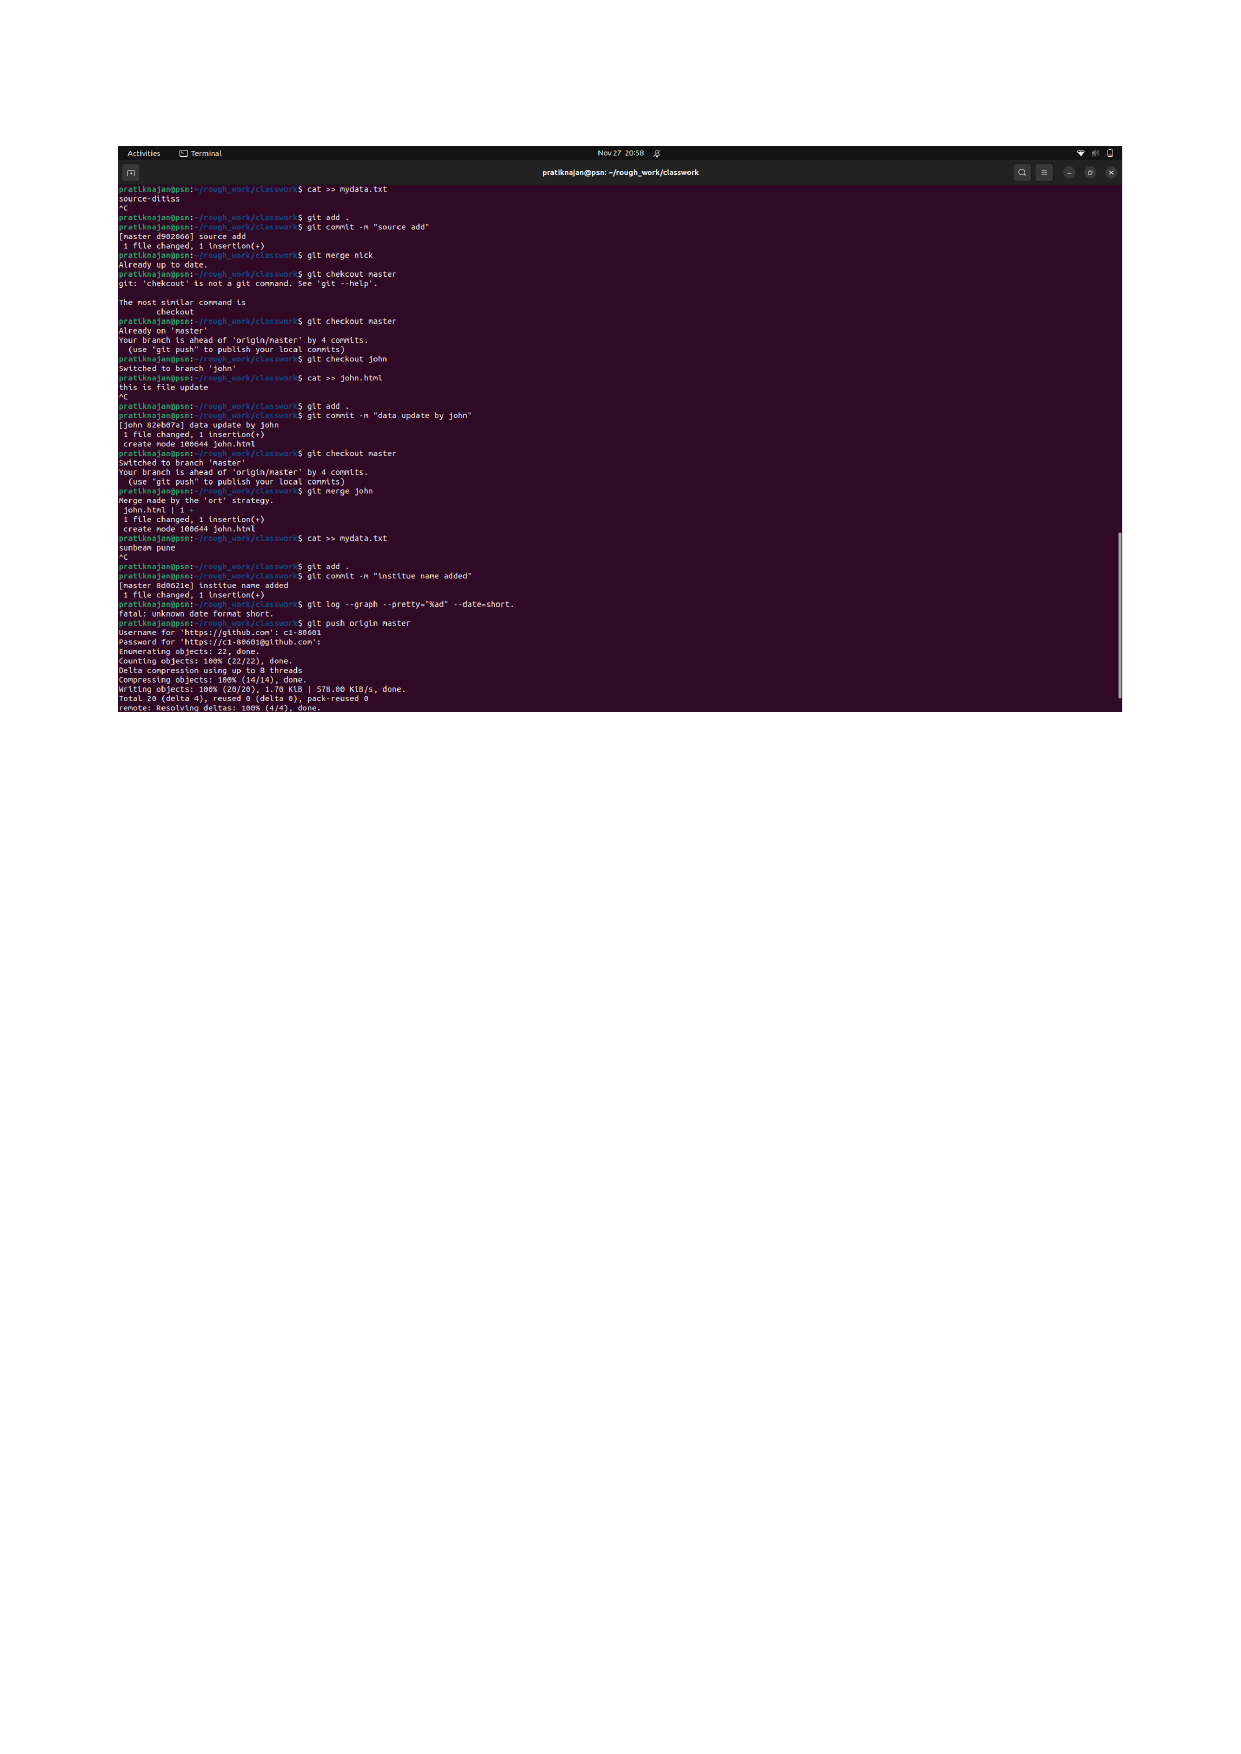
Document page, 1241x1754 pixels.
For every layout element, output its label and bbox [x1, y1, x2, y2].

picture [118, 146, 1123, 712]
